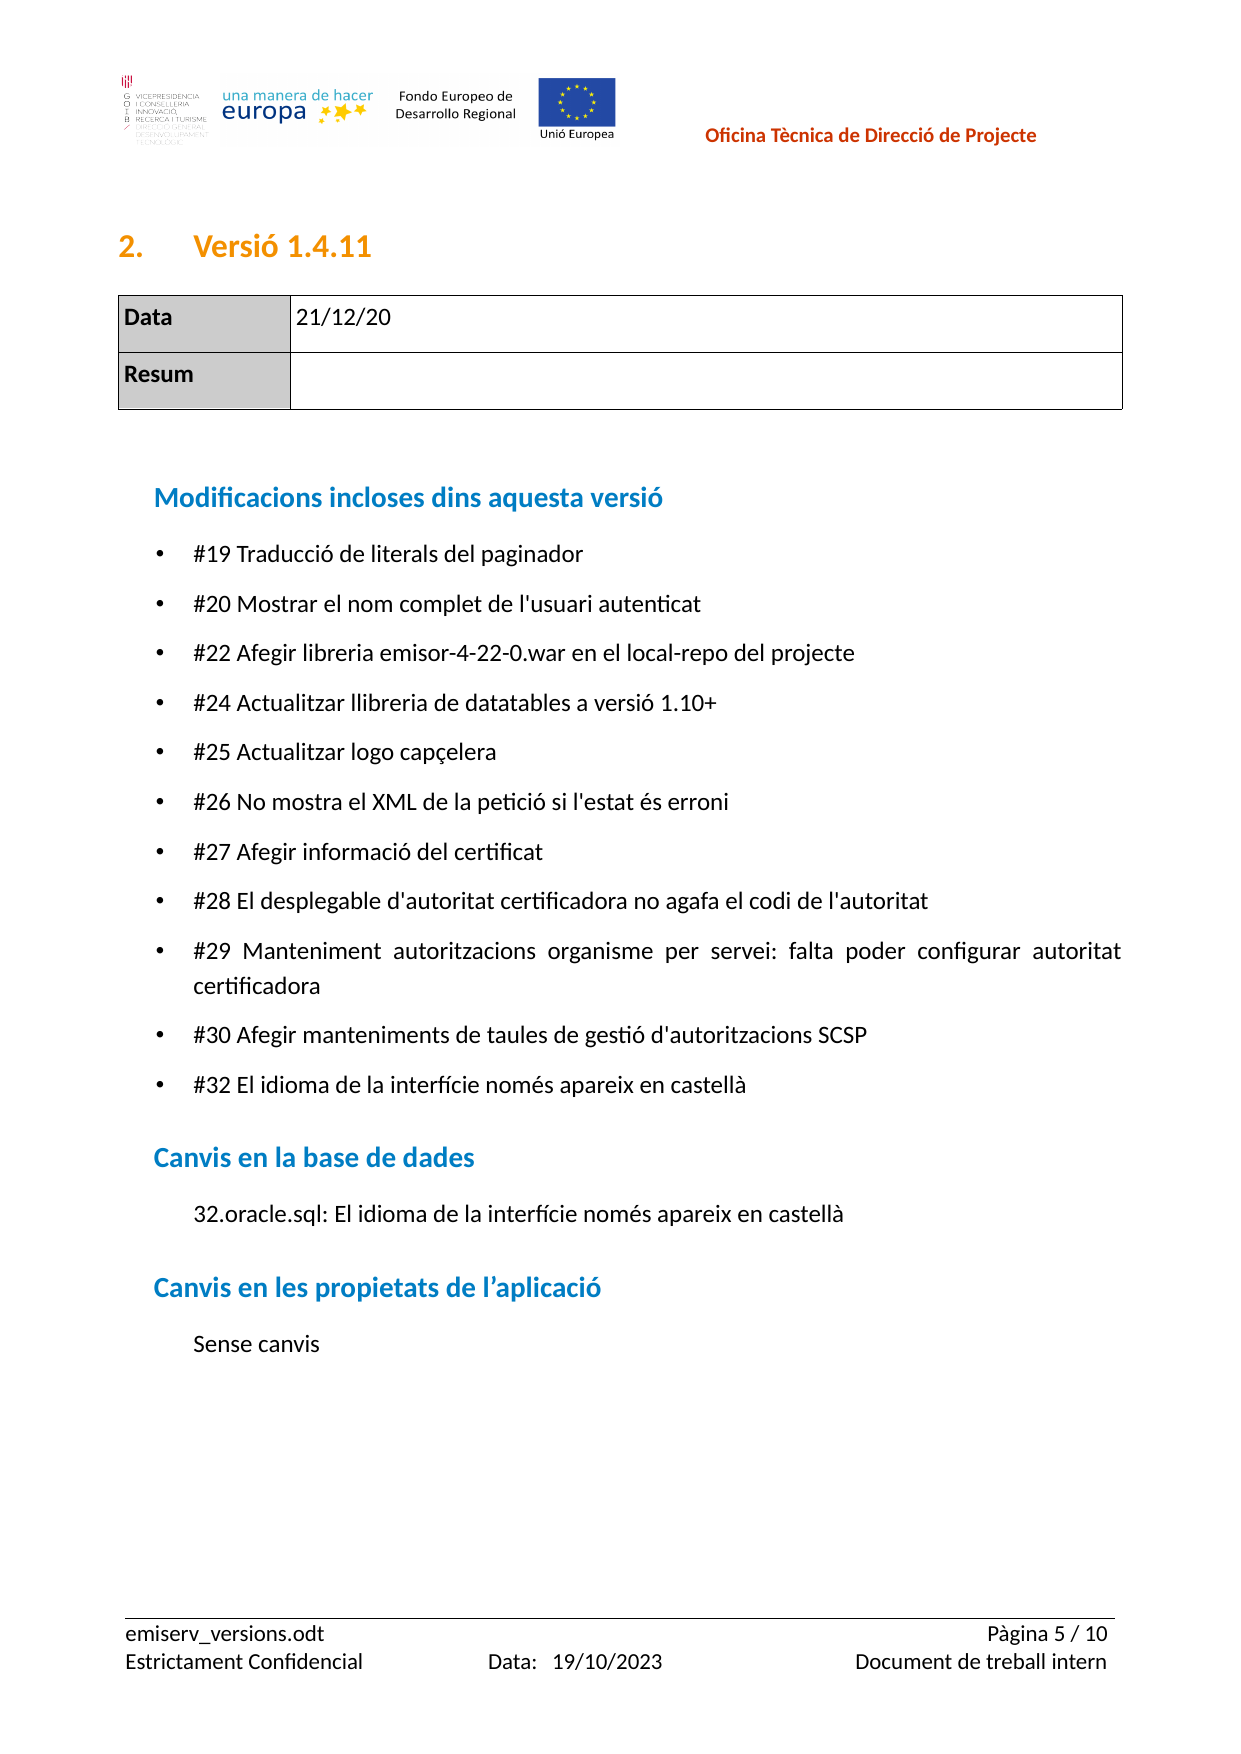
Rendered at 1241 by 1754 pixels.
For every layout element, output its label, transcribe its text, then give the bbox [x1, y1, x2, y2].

list #22 Afegir libreria emisor-4-22-0.war en el local-repo del projecte [156, 637, 1122, 668]
text 32.oracle.sql: El idioma de la interfície només apareix en castellà [118, 1198, 1122, 1229]
subtitle Canvis en la base de dades [153, 1139, 1122, 1175]
list #28 El desplegable d'autoritat certificadora no agafa el codi de l'autoritat [156, 885, 1122, 916]
subtitle Modificacions incloses dins aquesta versió [153, 479, 1122, 514]
subtitle Canvis en les propietats de l’aplicació [153, 1269, 1122, 1304]
list #25 Actualitzar logo capçelera [156, 736, 1122, 767]
list #32 El idioma de la interfície només apareix en castellà [156, 1069, 1122, 1099]
table_header 21/12/20 [291, 296, 1122, 352]
list #30 Afegir manteniments de taules de gestió d'autoritzacions SCSP [156, 1019, 1122, 1050]
picture [219, 73, 621, 147]
subtitle Versió 1.4.11 [118, 225, 1122, 266]
list #27 Afegir informació del certificat [156, 836, 1122, 866]
list #24 Actualitzar llibreria de datatables a versió 1.10+ [156, 687, 1122, 717]
list #29 Manteniment autoritzacions organisme per servei: falta poder configurar autoritat certificadora [156, 935, 1122, 1000]
text Sense canvis [118, 1328, 1122, 1358]
table_header Data [119, 296, 290, 352]
list #19 Traducció de literals del paginador [156, 538, 1122, 569]
picture [118, 73, 213, 147]
list #26 No mostra el XML de la petició si l'estat és erroni [156, 786, 1122, 817]
list #20 Mostrar el nom complet de l'usuari autenticat [156, 588, 1122, 618]
table_cell [291, 353, 1122, 408]
table_cell Resum [119, 353, 290, 408]
